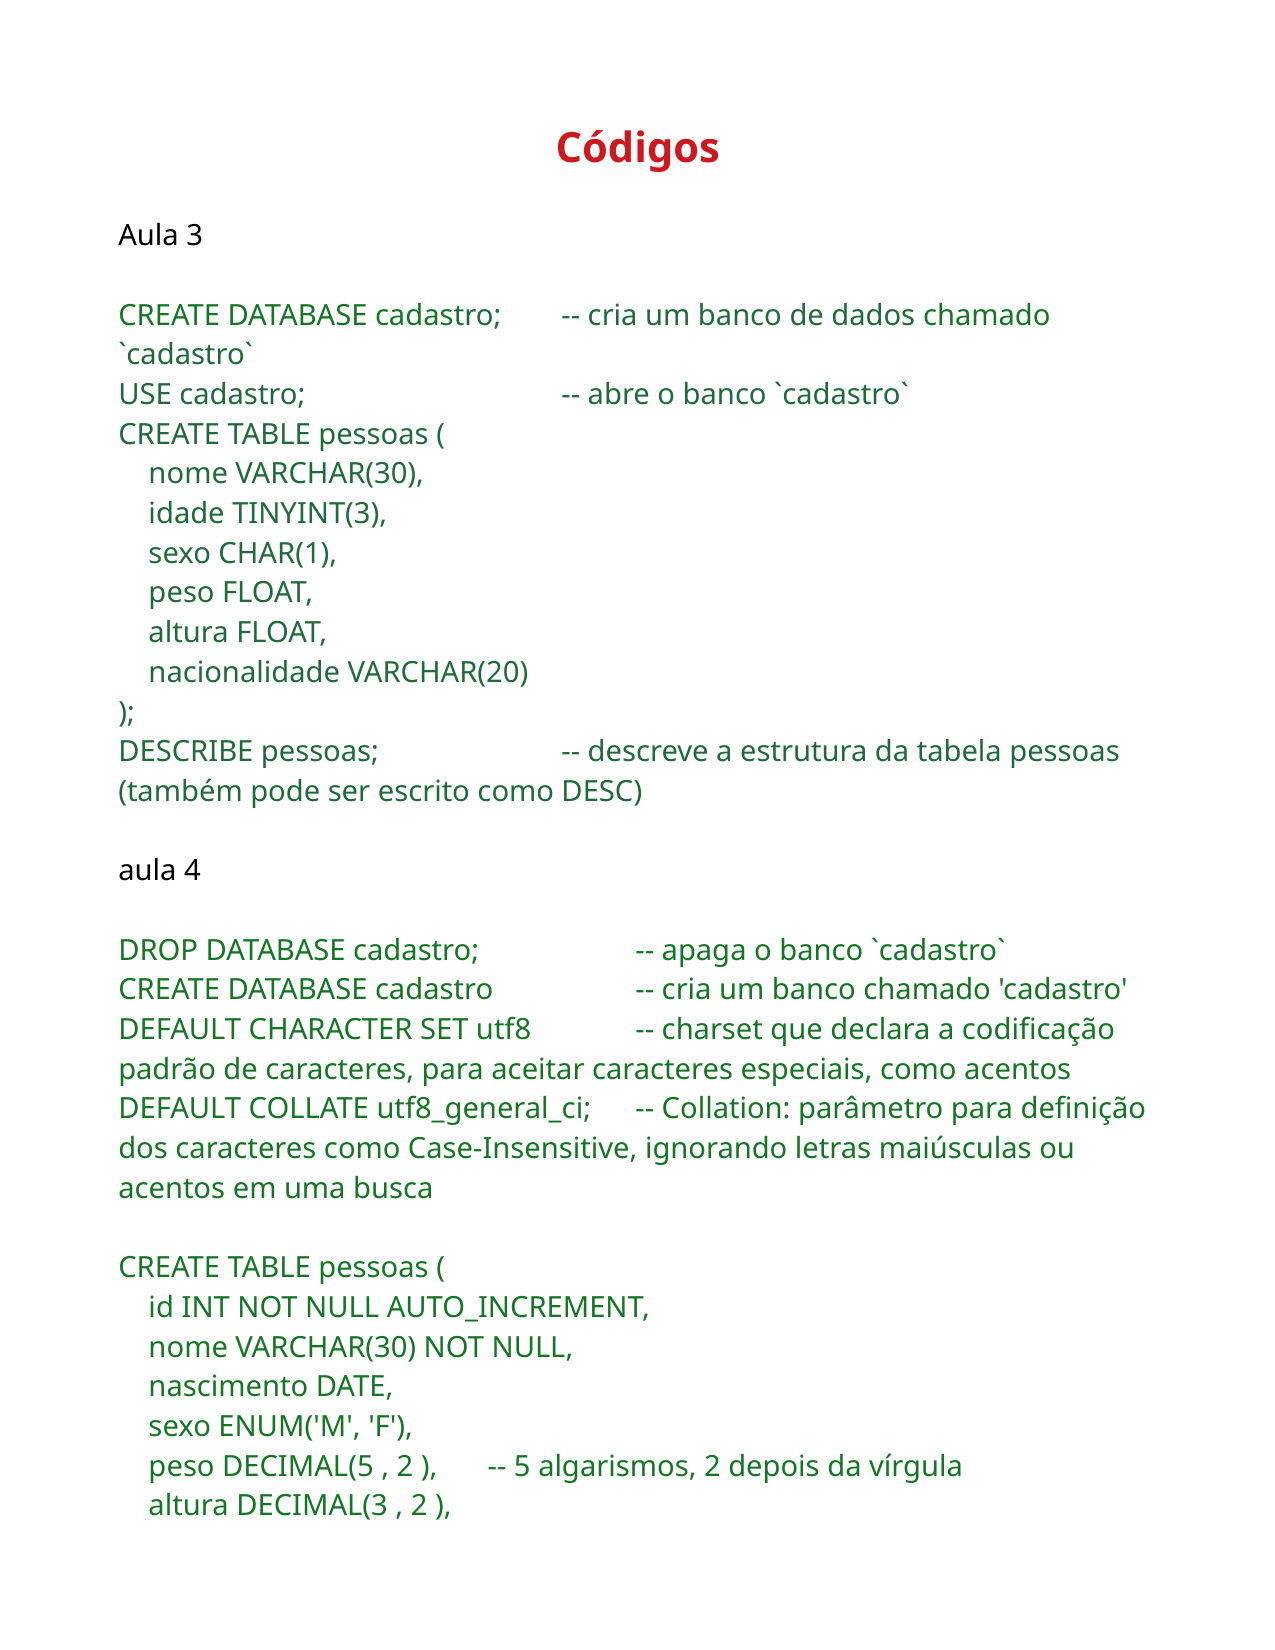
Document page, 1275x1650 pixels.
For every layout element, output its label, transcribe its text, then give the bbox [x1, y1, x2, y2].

text aula 4 [118, 849, 1157, 889]
text CREATE DATABASE cadastro; -- cria um banco de dados chamado `cadastro` USE cadastro; -- abre o banco `cadastro` CREATE TABLE pessoas ( nome VARCHAR(30), idade TINYINT(3), sexo CHAR(1), peso FLOAT, altura FLOAT, nacionalidade VARCHAR(20) ); DESCRIBE pessoas; -- descreve a estrutura da tabela pessoas (também pode ser escrito como DESC) [118, 294, 1157, 810]
text Aula 3 [118, 214, 1157, 254]
text DROP DATABASE cadastro; -- apaga o banco `cadastro` CREATE DATABASE cadastro -- cria um banco chamado 'cadastro' DEFAULT CHARACTER SET utf8 -- charset que declara a codificação padrão de caracteres, para aceitar caracteres especiais, como acentos DEFAULT COLLATE utf8_general_ci; -- Collation: parâmetro para definição dos caracteres como Case-Insensitive, ignorando letras maiúsculas ou acentos em uma busca CREATE TABLE pessoas ( id INT NOT NULL AUTO_INCREMENT, nome VARCHAR(30) NOT NULL, nascimento DATE, sexo ENUM('M', 'F'), peso DECIMAL(5 , 2 ), -- 5 algarismos, 2 depois da vírgula altura DECIMAL(3 , 2 ), [118, 929, 1157, 1524]
text Códigos [118, 118, 1157, 175]
